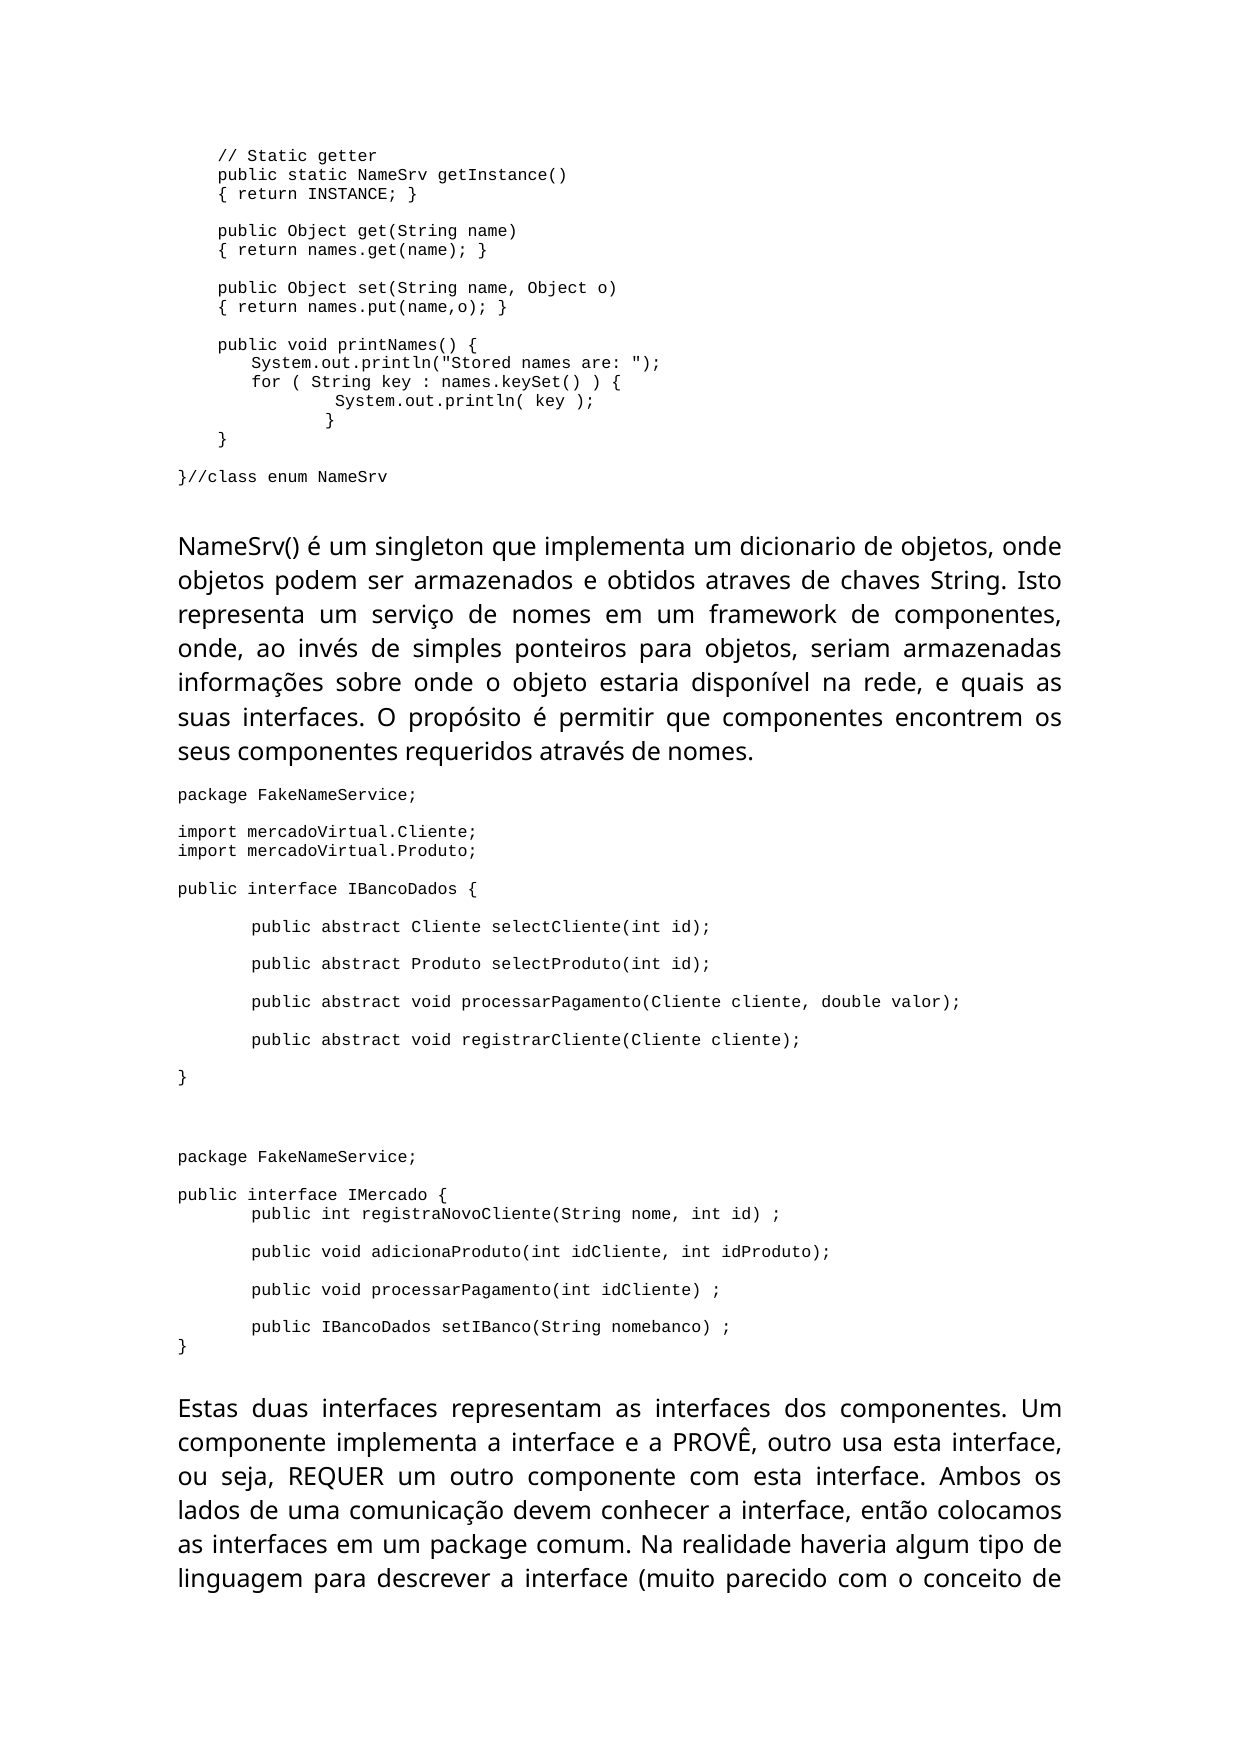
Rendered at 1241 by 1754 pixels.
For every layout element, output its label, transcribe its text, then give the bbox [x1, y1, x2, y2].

text } [177, 430, 1063, 449]
text public abstract Produto selectProduto(int id); [177, 956, 1063, 975]
text package FakeNameService; [177, 786, 1063, 805]
text public abstract void processarPagamento(Cliente cliente, double valor); [177, 993, 1063, 1012]
text public int registraNovoCliente(String nome, int id) ; [177, 1206, 1063, 1224]
text import mercadoVirtual.Produto; [177, 843, 1063, 862]
text public Object set(String name, Object o) [177, 279, 1063, 298]
text // Static getter [177, 148, 1063, 166]
text public abstract void registrarCliente(Cliente cliente); [177, 1031, 1063, 1050]
text public interface IMercado { [177, 1187, 1063, 1206]
text }//class enum NameSrv [177, 468, 1063, 487]
text public IBancoDados setIBanco(String nomebanco) ; [177, 1319, 1063, 1338]
text { return names.get(name); } [177, 242, 1063, 261]
text package FakeNameService; [177, 1149, 1063, 1168]
text { return names.put(name,o); } [177, 298, 1063, 317]
text public void processarPagamento(int idCliente) ; [177, 1281, 1063, 1300]
text NameSrv() é um singleton que implementa um dicionario de objetos, onde objetos podem ser armazenados e obtidos atraves de chaves String. Isto representa um serviço de nomes em um framework de componentes, onde, ao invés de simples ponteiros para objetos, seriam armazenadas informações sobre onde o objeto estaria disponível na rede, e quais as suas interfaces. O propósito é permitir que componentes encontrem os seus componentes requeridos através de nomes. [177, 529, 1063, 767]
text public void printNames() { [177, 336, 1063, 355]
text for ( String key : names.keySet() ) { [177, 374, 1063, 393]
text public void adicionaProduto(int idCliente, int idProduto); [177, 1243, 1063, 1262]
text public Object get(String name) [177, 223, 1063, 242]
text public static NameSrv getInstance() [177, 166, 1063, 185]
text System.out.println( key ); [177, 393, 1063, 412]
text } [177, 1069, 1063, 1088]
text Estas duas interfaces representam as interfaces dos componentes. Um componente implementa a interface e a PROVÊ, outro usa esta interface, ou seja, REQUER um outro componente com esta interface. Ambos os lados de uma comunicação devem conhecer a interface, então colocamos as interfaces em um package comum. Na realidade haveria algum tipo de linguagem para descrever a interface (muito parecido com o conceito de [177, 1391, 1063, 1595]
text public abstract Cliente selectCliente(int id); [177, 918, 1063, 937]
text } [177, 412, 1063, 430]
text public interface IBancoDados { [177, 880, 1063, 899]
text import mercadoVirtual.Cliente; [177, 824, 1063, 843]
text { return INSTANCE; } [177, 185, 1063, 204]
text System.out.println("Stored names are: "); [177, 355, 1063, 374]
text } [177, 1338, 1063, 1357]
